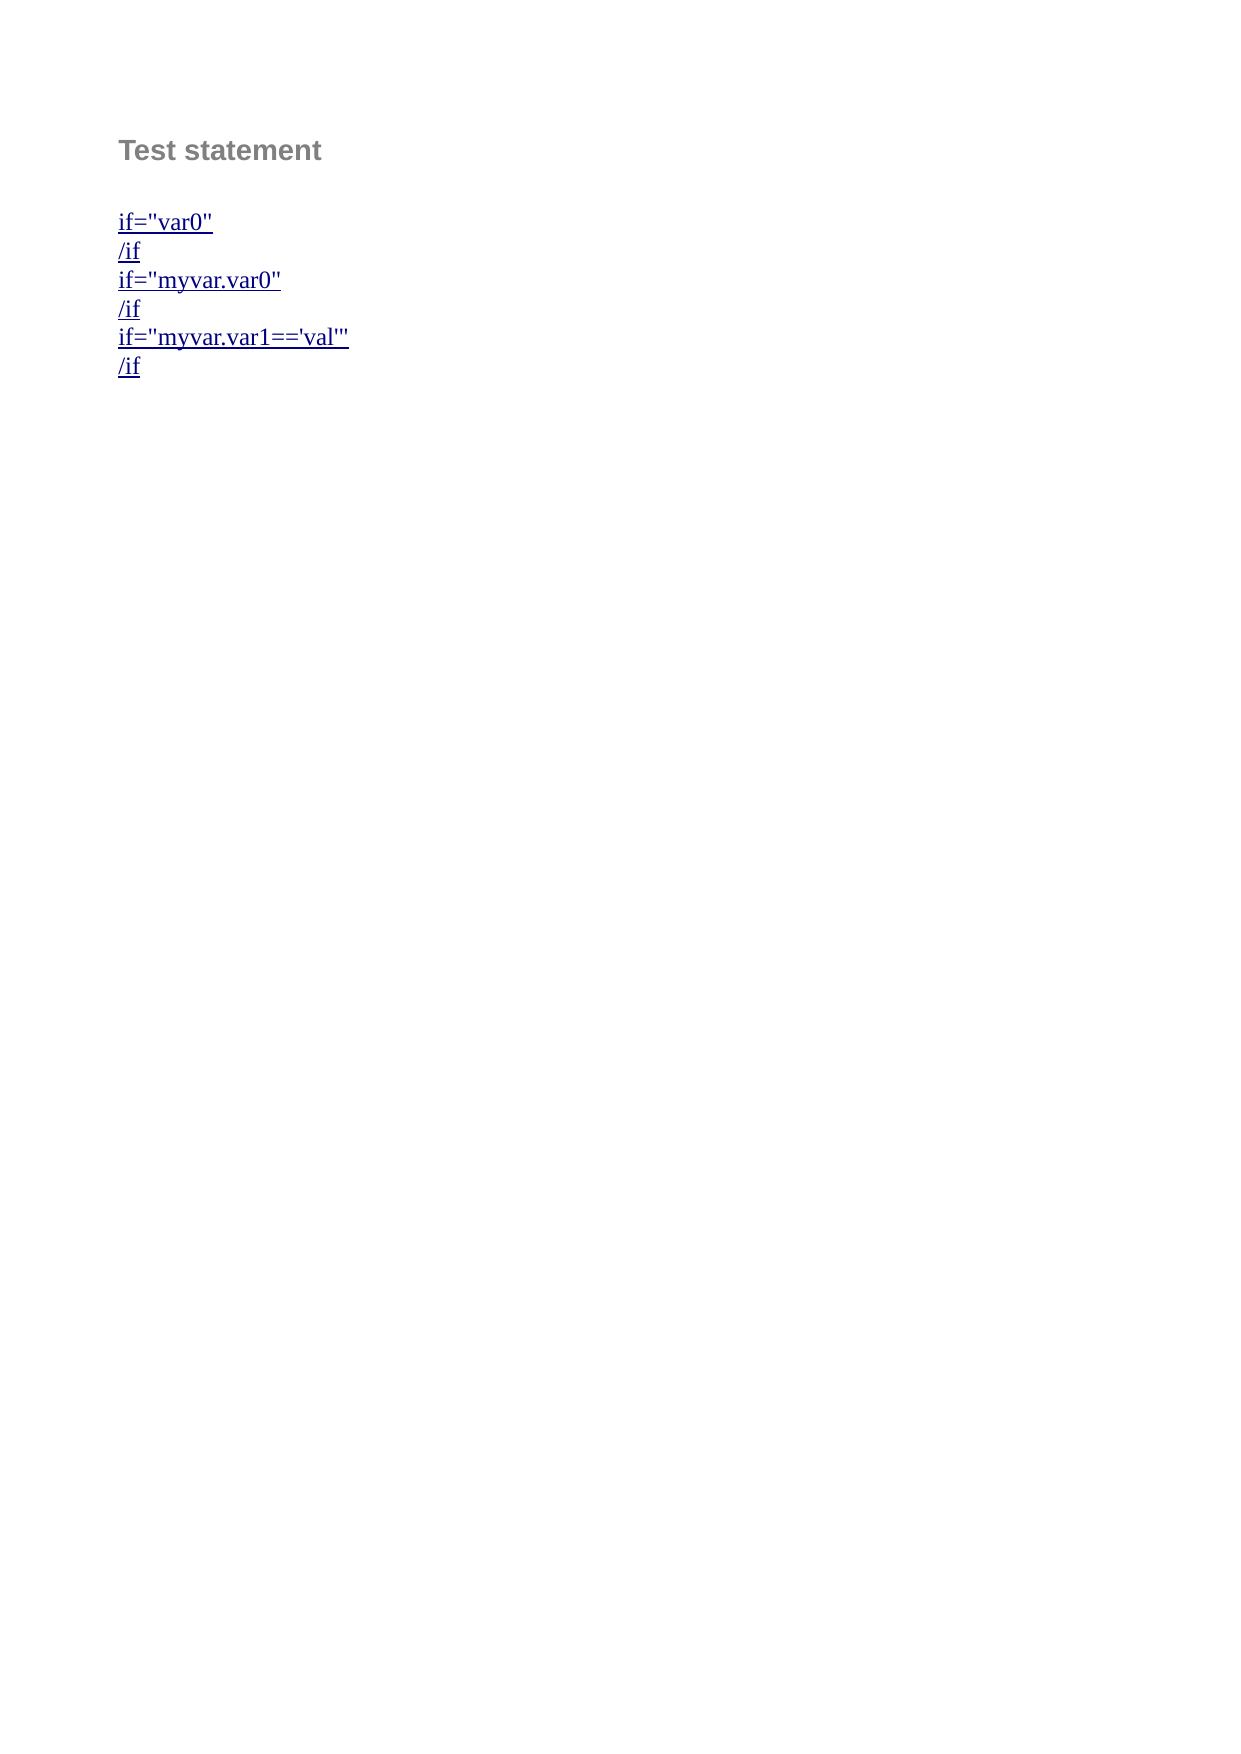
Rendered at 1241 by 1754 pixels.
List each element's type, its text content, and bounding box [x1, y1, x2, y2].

text /if [118, 351, 1122, 380]
text /if [118, 236, 1122, 265]
subtitle Test statement [118, 133, 1122, 166]
text /if [118, 294, 1122, 322]
text if="myvar.var1=='val'" [118, 322, 1122, 351]
text if="var0" [118, 207, 1122, 236]
text if="myvar.var0" [118, 265, 1122, 294]
